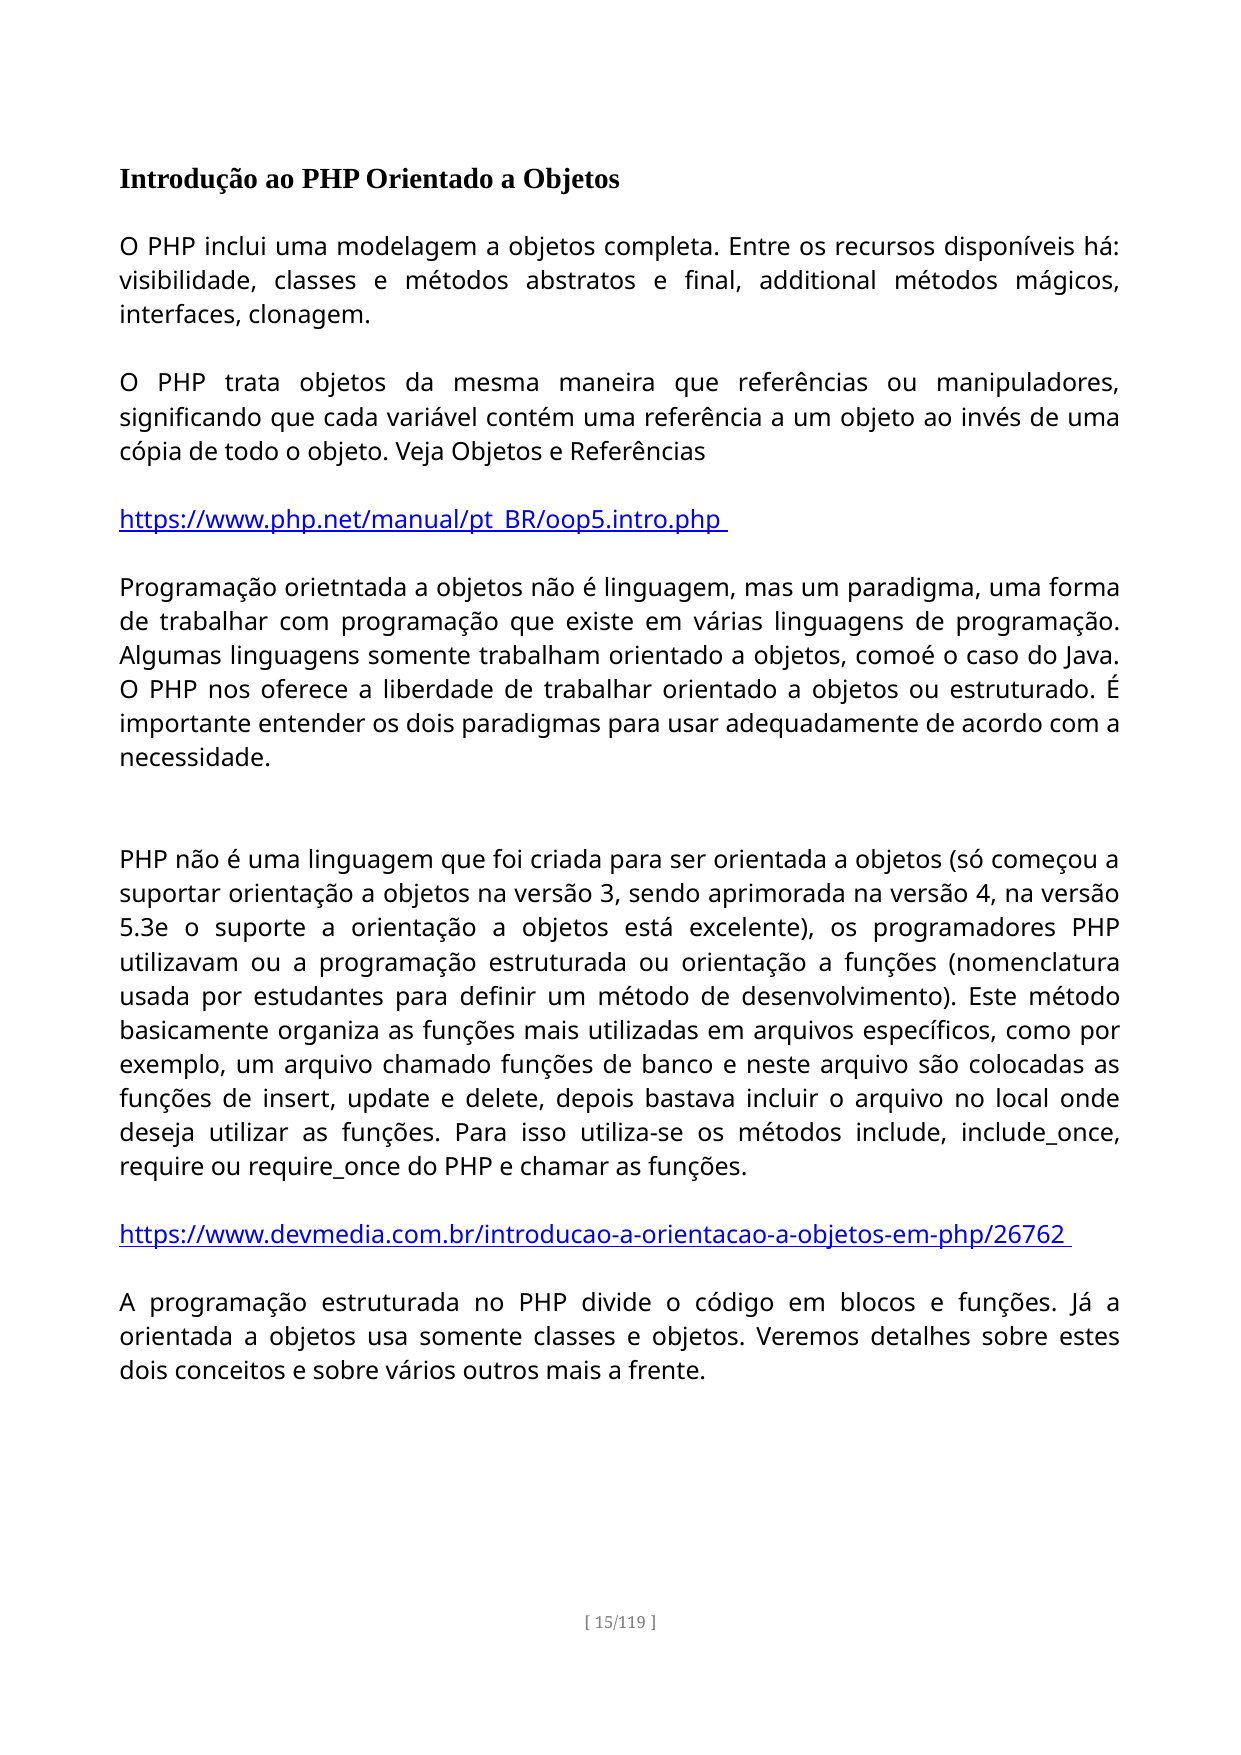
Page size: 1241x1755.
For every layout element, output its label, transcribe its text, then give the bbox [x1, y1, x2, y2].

text A programação estruturada no PHP divide o código em blocos e funções. Já a orientada a objetos usa somente classes e objetos. Veremos detalhes sobre estes dois conceitos e sobre vários outros mais a frente. [113, 1285, 1128, 1387]
subtitle Introdução ao PHP Orientado a Objetos [113, 156, 1128, 195]
text https://www.devmedia.com.br/introducao-a-orientacao-a-objetos-em-php/26762 [113, 1217, 1128, 1251]
text O PHP inclui uma modelagem a objetos completa. Entre os recursos disponíveis há: visibilidade, classes e métodos abstratos e final, additional métodos mágicos, interfaces, clonagem. [113, 229, 1128, 331]
text O PHP trata objetos da mesma maneira que referências ou manipuladores, significando que cada variável contém uma referência a um objeto ao invés de uma cópia de todo o objeto. Veja Objetos e Referências [113, 365, 1128, 467]
text Programação orietntada a objetos não é linguagem, mas um paradigma, uma forma de trabalhar com programação que existe em várias linguagens de programação. Algumas linguagens somente trabalham orientado a objetos, comoé o caso do Java. O PHP nos oferece a liberdade de trabalhar orientado a objetos ou estruturado. É importante entender os dois paradigmas para usar adequadamente de acordo com a necessidade. [113, 569, 1128, 774]
text PHP não é uma linguagem que foi criada para ser orientada a objetos (só começou a suportar orientação a objetos na versão 3, sendo aprimorada na versão 4, na versão 5.3e o suporte a orientação a objetos está excelente), os programadores PHP utilizavam ou a programação estruturada ou orientação a funções (nomenclatura usada por estudantes para definir um método de desenvolvimento). Este método basicamente organiza as funções mais utilizadas em arquivos específicos, como por exemplo, um arquivo chamado funções de banco e neste arquivo são colocadas as funções de insert, update e delete, depois bastava incluir o arquivo no local onde deseja utilizar as funções. Para isso utiliza-se os métodos include, include_once, require ou require_once do PHP e chamar as funções. [113, 842, 1128, 1183]
text https://www.php.net/manual/pt_BR/oop5.intro.php [113, 501, 1128, 535]
